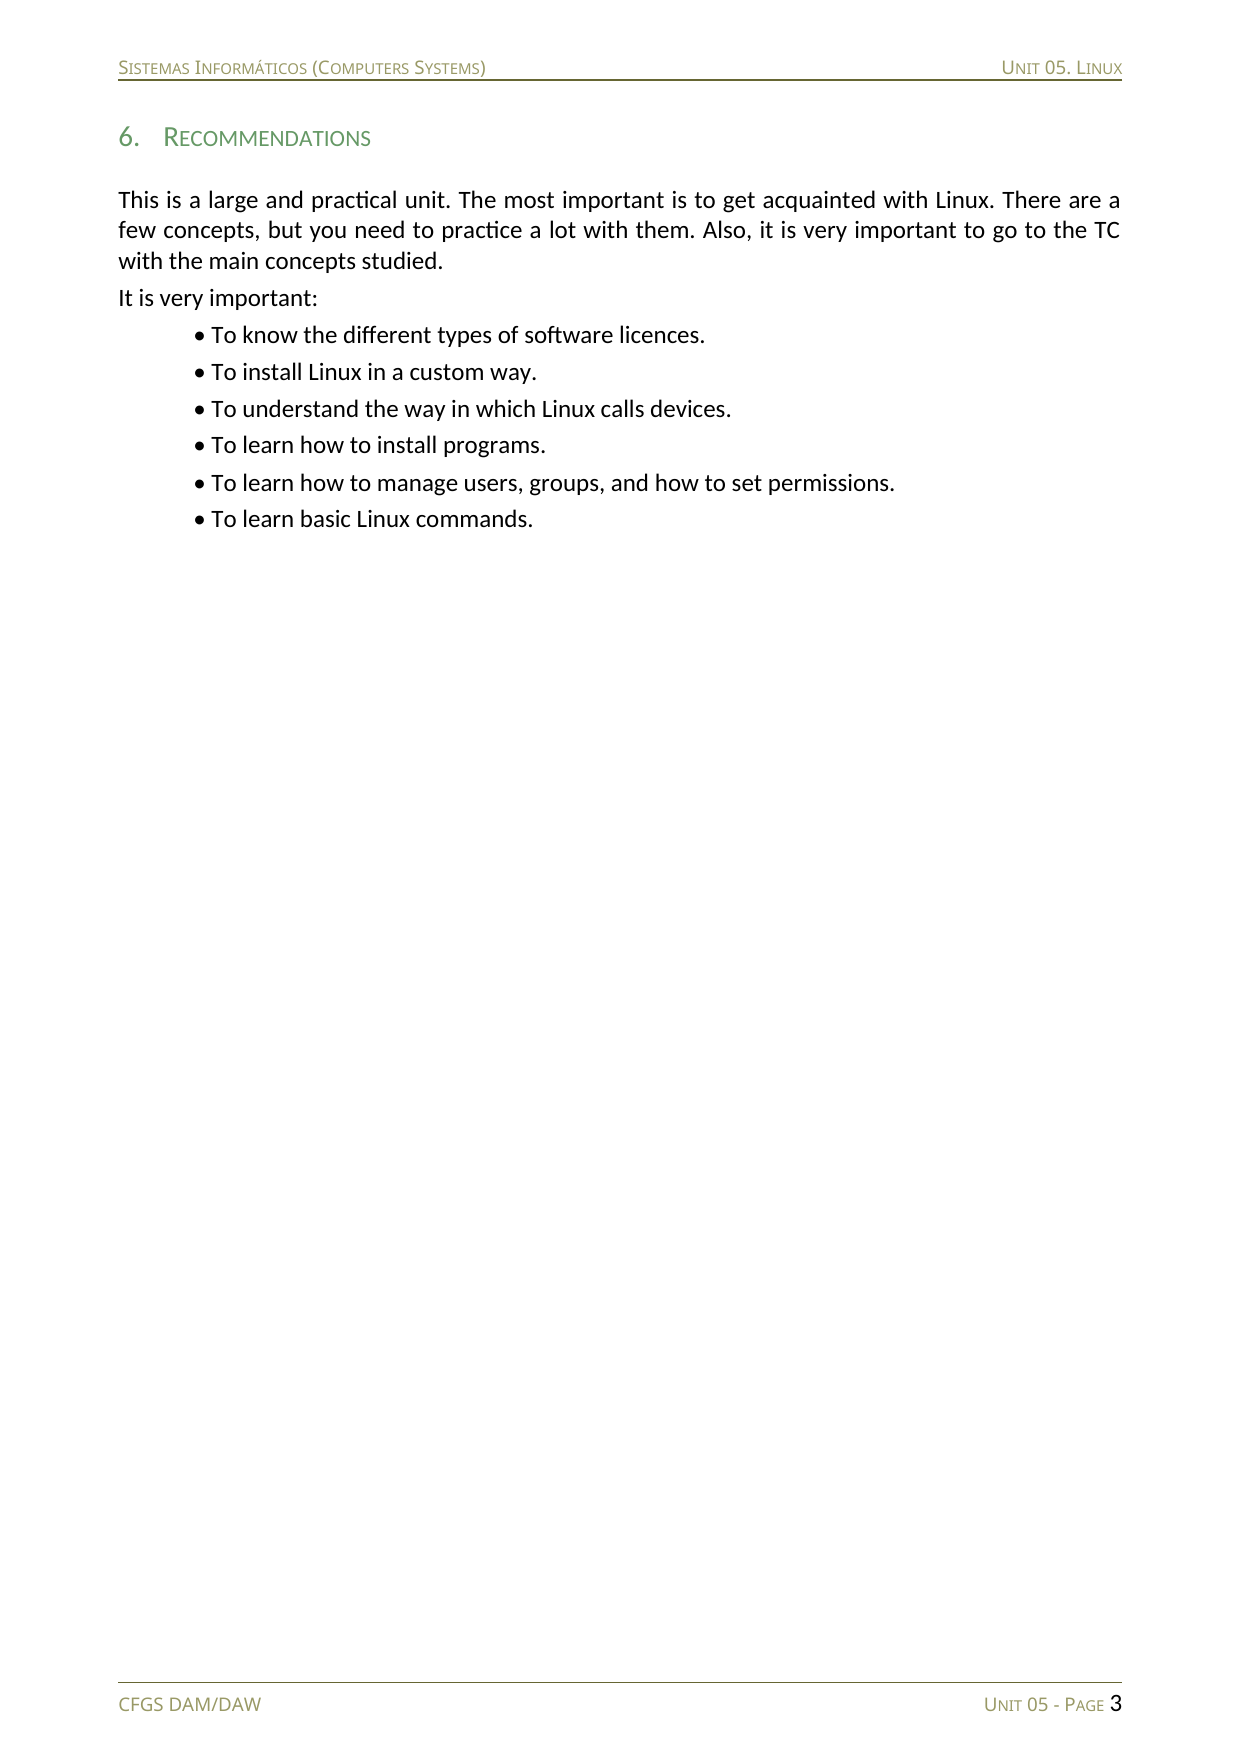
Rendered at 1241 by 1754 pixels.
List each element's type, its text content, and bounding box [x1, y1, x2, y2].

text • To learn basic Linux commands. [118, 504, 1122, 534]
text • To understand the way in which Linux calls devices. [118, 393, 1122, 423]
subtitle Recommendations [118, 118, 1122, 154]
text • To learn how to install programs. [118, 430, 1122, 460]
text • To know the different types of software licences. [118, 319, 1122, 349]
text This is a large and practical unit. The most important is to get acquainted with Linux. There are a few concepts, but you need to practice a lot with them. Also, it is very important to go to the TC with the main concepts studied. [118, 184, 1122, 275]
text It is very important: [118, 282, 1122, 312]
text • To learn how to manage users, groups, and how to set permissions. [118, 467, 1122, 497]
text • To install Linux in a custom way. [118, 356, 1122, 386]
